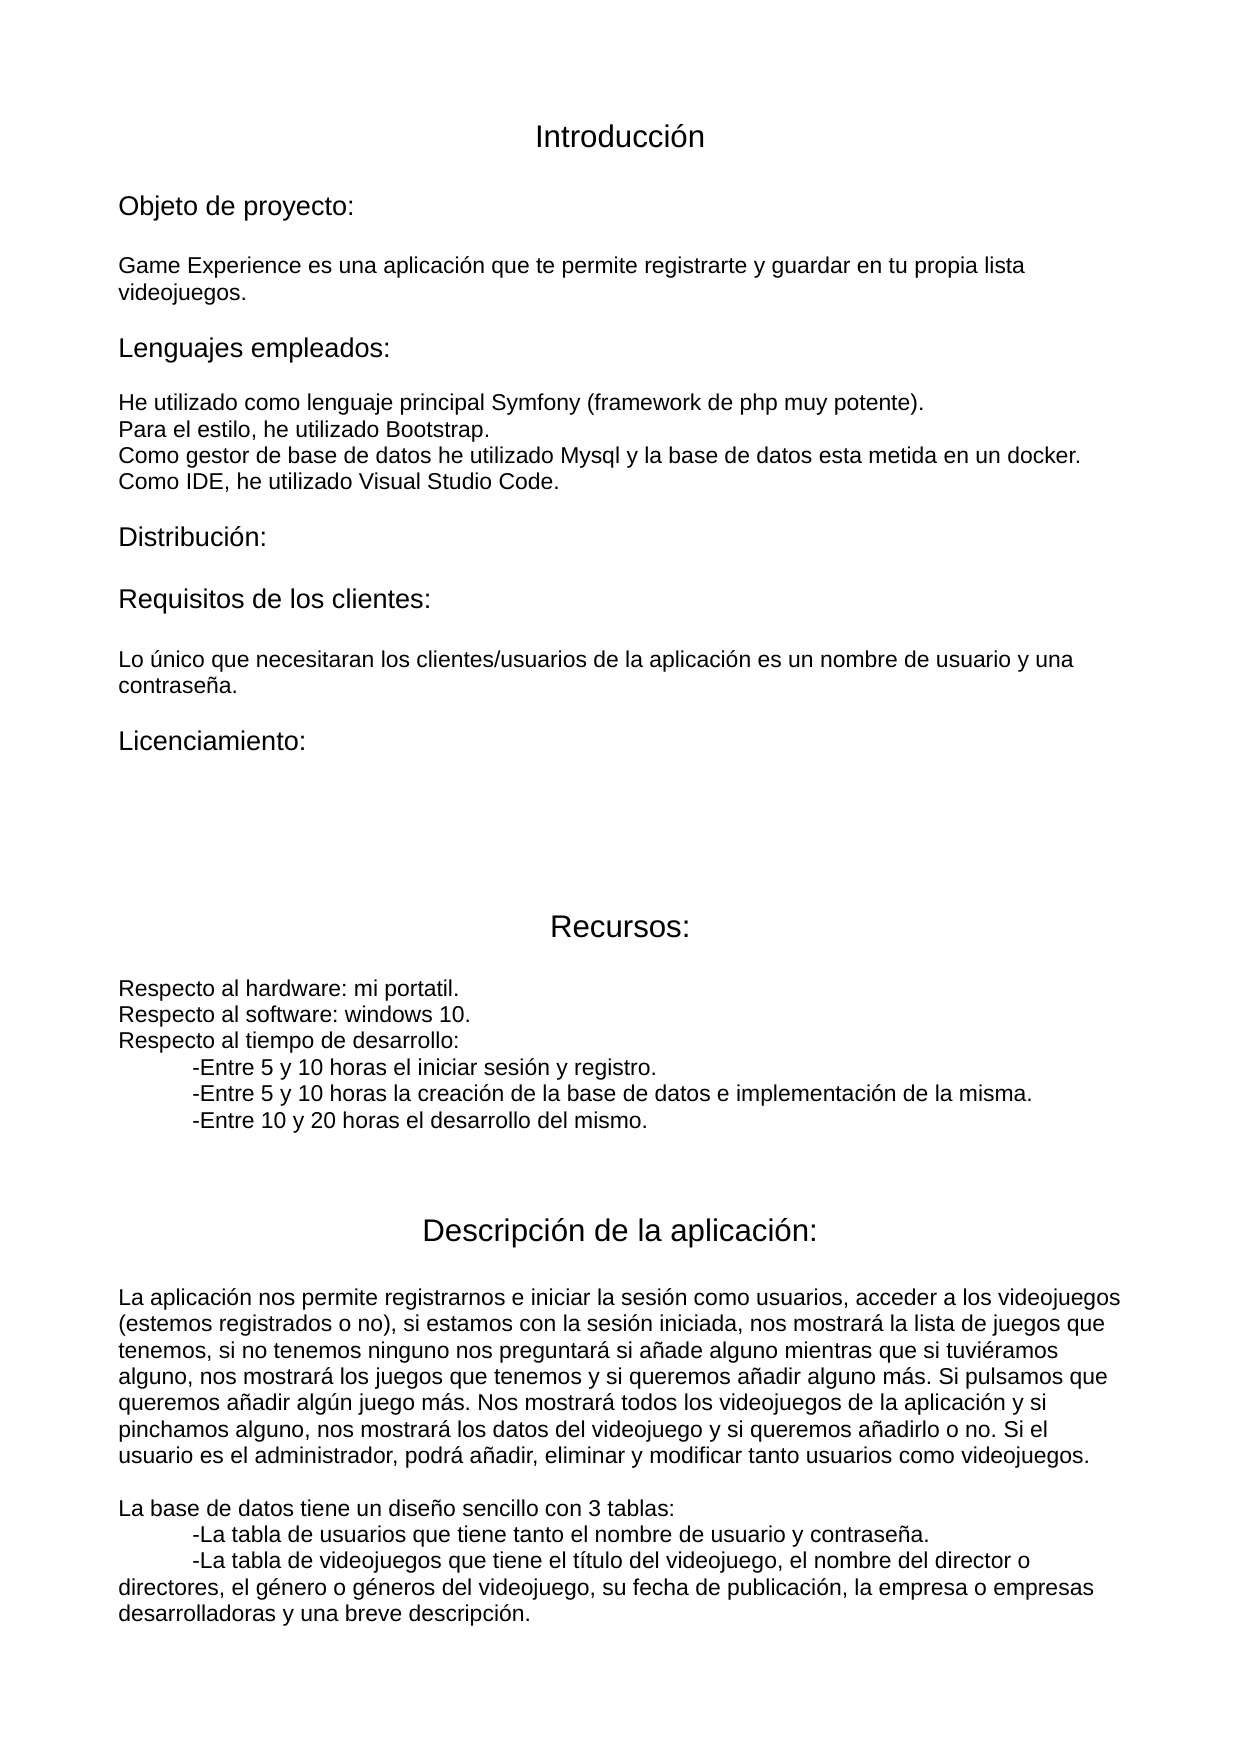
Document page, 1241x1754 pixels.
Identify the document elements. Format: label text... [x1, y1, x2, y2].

text Respecto al tiempo de desarrollo: [118, 1027, 1122, 1054]
text La base de datos tiene un diseño sencillo con 3 tablas: [118, 1495, 1122, 1521]
text La aplicación nos permite registrarnos e iniciar la sesión como usuarios, acceder a los videojuegos (estemos registrados o no), si estamos con la sesión iniciada, nos mostrará la lista de juegos que tenemos, si no tenemos ninguno nos preguntará si añade alguno mientras que si tuviéramos alguno, nos mostrará los juegos que tenemos y si queremos añadir alguno más. Si pulsamos que queremos añadir algún juego más. Nos mostrará todos los videojuegos de la aplicación y si pinchamos alguno, nos mostrará los datos del videojuego y si queremos añadirlo o no. Si el usuario es el administrador, podrá añadir, eliminar y modificar tanto usuarios como videojuegos. [118, 1284, 1122, 1468]
text Lo único que necesitaran los clientes/usuarios de la aplicación es un nombre de usuario y una contraseña. [118, 646, 1122, 699]
text Requisitos de los clientes: [118, 583, 1122, 615]
text -La tabla de videojuegos que tiene el título del videojuego, el nombre del director o directores, el género o géneros del videojuego, su fecha de publicación, la empresa o empresas desarrolladoras y una breve descripción. [118, 1547, 1122, 1626]
text Licenciamiento: [118, 725, 1122, 756]
text Descripción de la aplicación: [118, 1212, 1122, 1248]
text -La tabla de usuarios que tiene tanto el nombre de usuario y contraseña. [118, 1521, 1122, 1547]
text He utilizado como lenguaje principal Symfony (framework de php muy potente). [118, 389, 1122, 416]
text Respecto al hardware: mi portatil. [118, 975, 1122, 1001]
text Objeto de proyecto: [118, 190, 1122, 221]
text Recursos: [118, 908, 1122, 943]
text -Entre 10 y 20 horas el desarrollo del mismo. [118, 1107, 1122, 1133]
text Lenguajes empleados: [118, 332, 1122, 363]
text Game Experience es una aplicación que te permite registrarte y guardar en tu propia lista videojuegos. [118, 252, 1122, 305]
text Como IDE, he utilizado Visual Studio Code. [118, 468, 1122, 494]
text -Entre 5 y 10 horas el iniciar sesión y registro. [118, 1054, 1122, 1080]
text Como gestor de base de datos he utilizado Mysql y la base de datos esta metida en un docker. [118, 442, 1122, 468]
text -Entre 5 y 10 horas la creación de la base de datos e implementación de la misma. [118, 1080, 1122, 1107]
text Distribución: [118, 521, 1122, 552]
text Introducción [118, 118, 1122, 154]
text Respecto al software: windows 10. [118, 1001, 1122, 1027]
text Para el estilo, he utilizado Bootstrap. [118, 416, 1122, 442]
